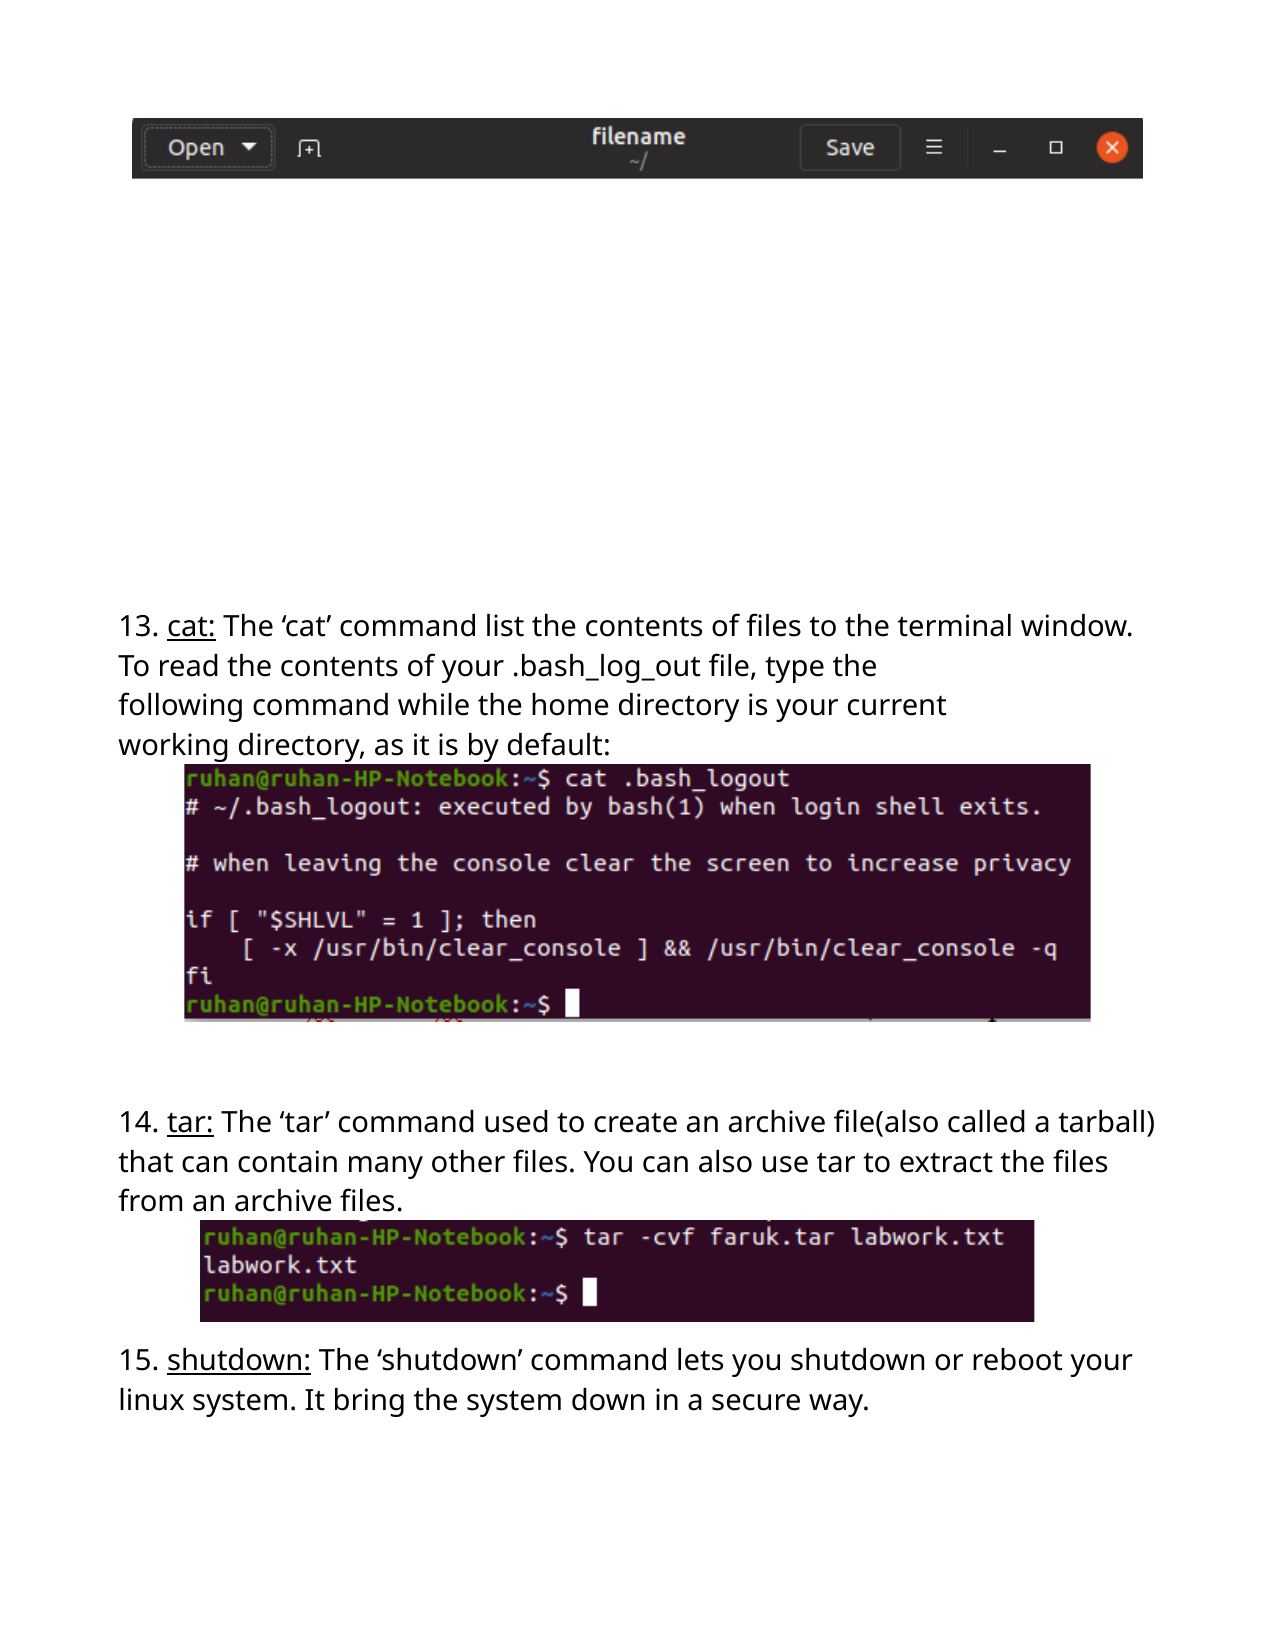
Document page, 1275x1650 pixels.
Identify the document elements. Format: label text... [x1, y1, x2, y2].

picture [132, 118, 1143, 526]
text 15. shutdown: The ‘shutdown’ command lets you shutdown or reboot your linux system. It bring the system down in a secure way. [118, 1339, 1157, 1419]
text working directory, as it is by default: [118, 724, 1157, 764]
picture [184, 764, 1091, 1022]
text 13. cat: The ‘cat’ command list the contents of files to the terminal window. To read the contents of your .bash_log_out file, type the [118, 605, 1157, 685]
picture [200, 1220, 1035, 1322]
text following command while the home directory is your current [118, 685, 1157, 724]
text 14. tar: The ‘tar’ command used to create an archive file(also called a tarball) that can contain many other files. You can also use tar to extract the files from an archive files. [118, 1101, 1157, 1220]
